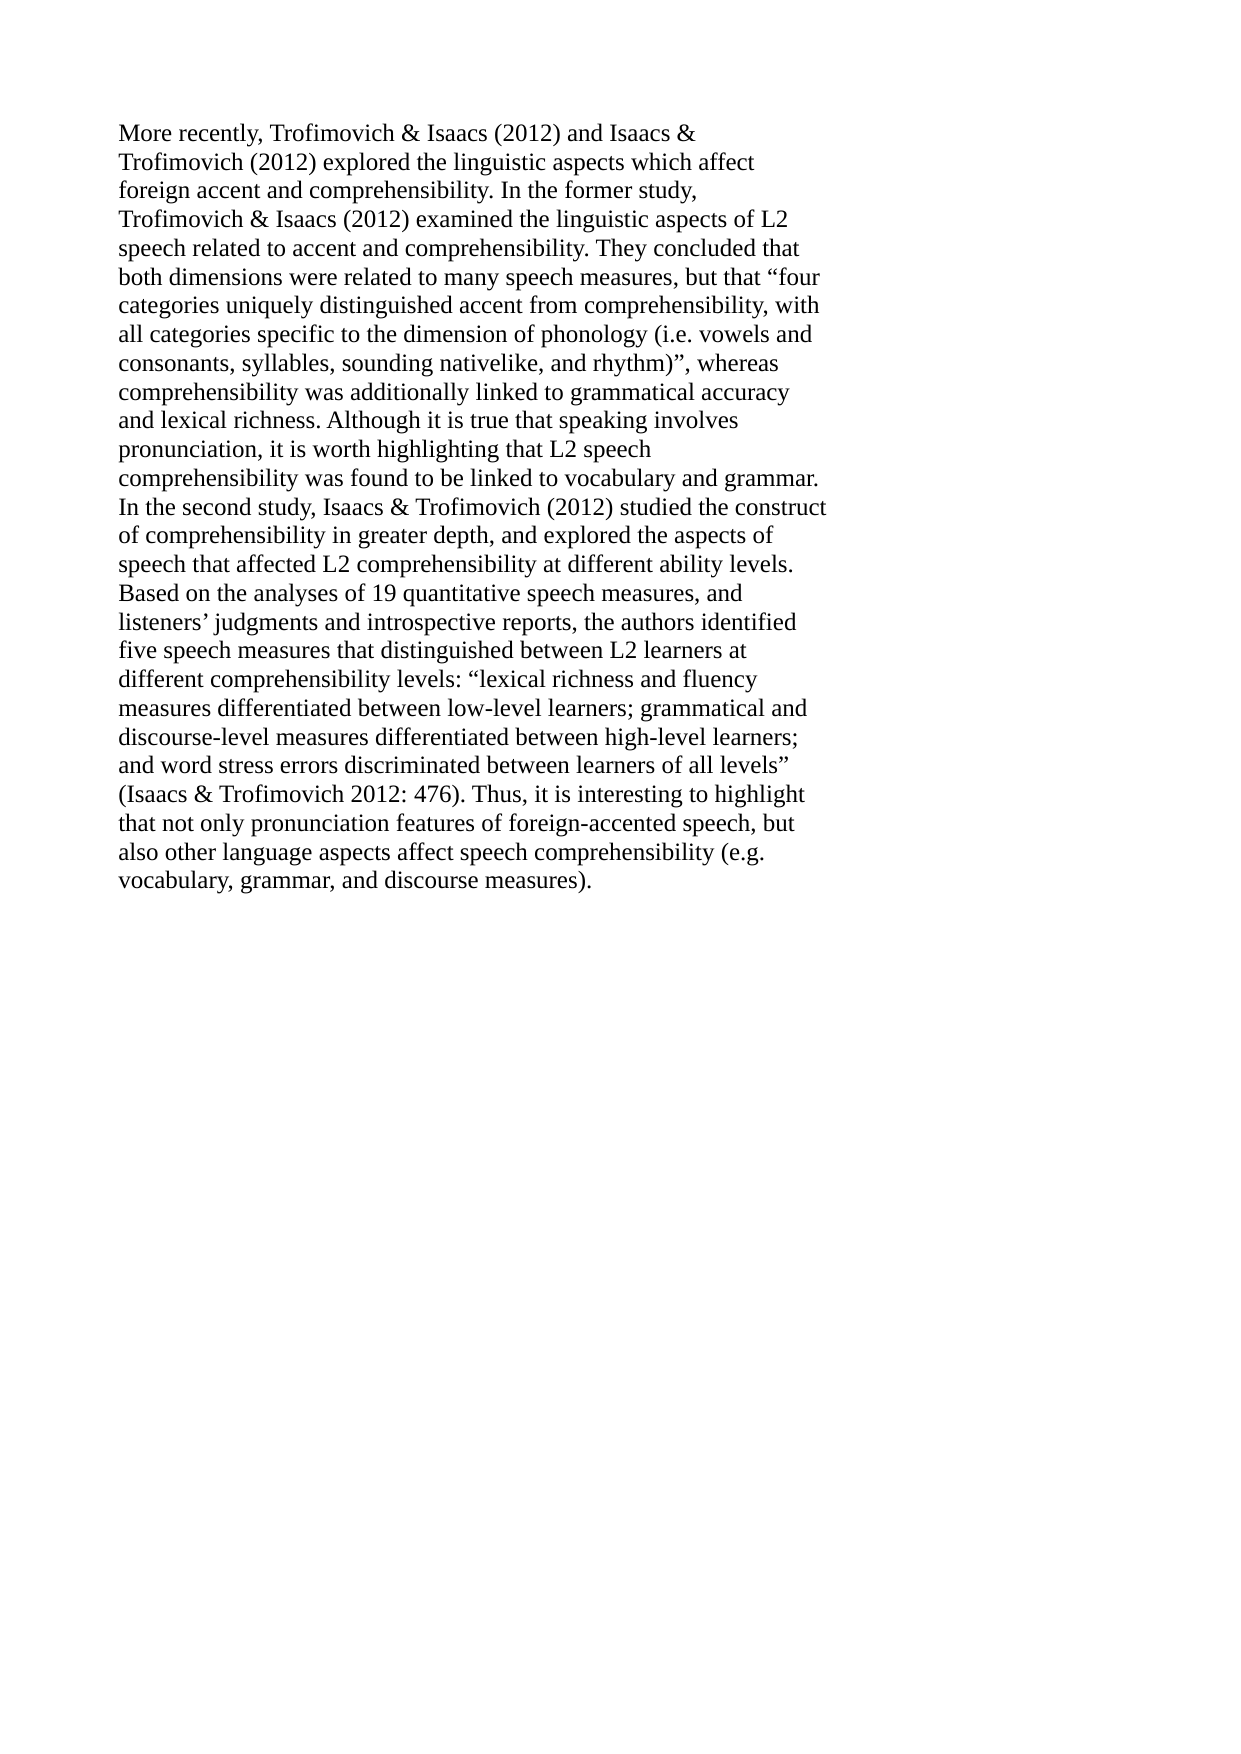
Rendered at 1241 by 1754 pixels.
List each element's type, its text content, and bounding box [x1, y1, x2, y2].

text More recently, Trofimovich & Isaacs (2012) and Isaacs & Trofimovich (2012) explored the linguistic aspects which affect foreign accent and comprehensibility. In the former study, Trofimovich & Isaacs (2012) examined the linguistic aspects of L2 speech related to accent and comprehensibility. They concluded that both dimensions were related to many speech measures, but that “four categories uniquely distinguished accent from comprehensibility, with all categories specific to the dimension of phonology (i.e. vowels and consonants, syllables, sounding nativelike, and rhythm)”, whereas comprehensibility was additionally linked to grammatical accuracy and lexical richness. Although it is true that speaking involves pronunciation, it is worth highlighting that L2 speech comprehensibility was found to be linked to vocabulary and grammar. In the second study, Isaacs & Trofimovich (2012) studied the construct of comprehensibility in greater depth, and explored the aspects of speech that affected L2 comprehensibility at different ability levels. Based on the analyses of 19 quantitative speech measures, and listeners’ judgments and introspective reports, the authors identified five speech measures that distinguished between L2 learners at different comprehensibility levels: “lexical richness and fluency measures differentiated between low-level learners; grammatical and discourse-level measures differentiated between high-level learners; and word stress errors discriminated between learners of all levels” (Isaacs & Trofimovich 2012: 476). Thus, it is interesting to highlight that not only pronunciation features of foreign-accented speech, but also other language aspects affect speech comprehensibility (e.g. vocabulary, grammar, and discourse measures). [118, 118, 827, 894]
